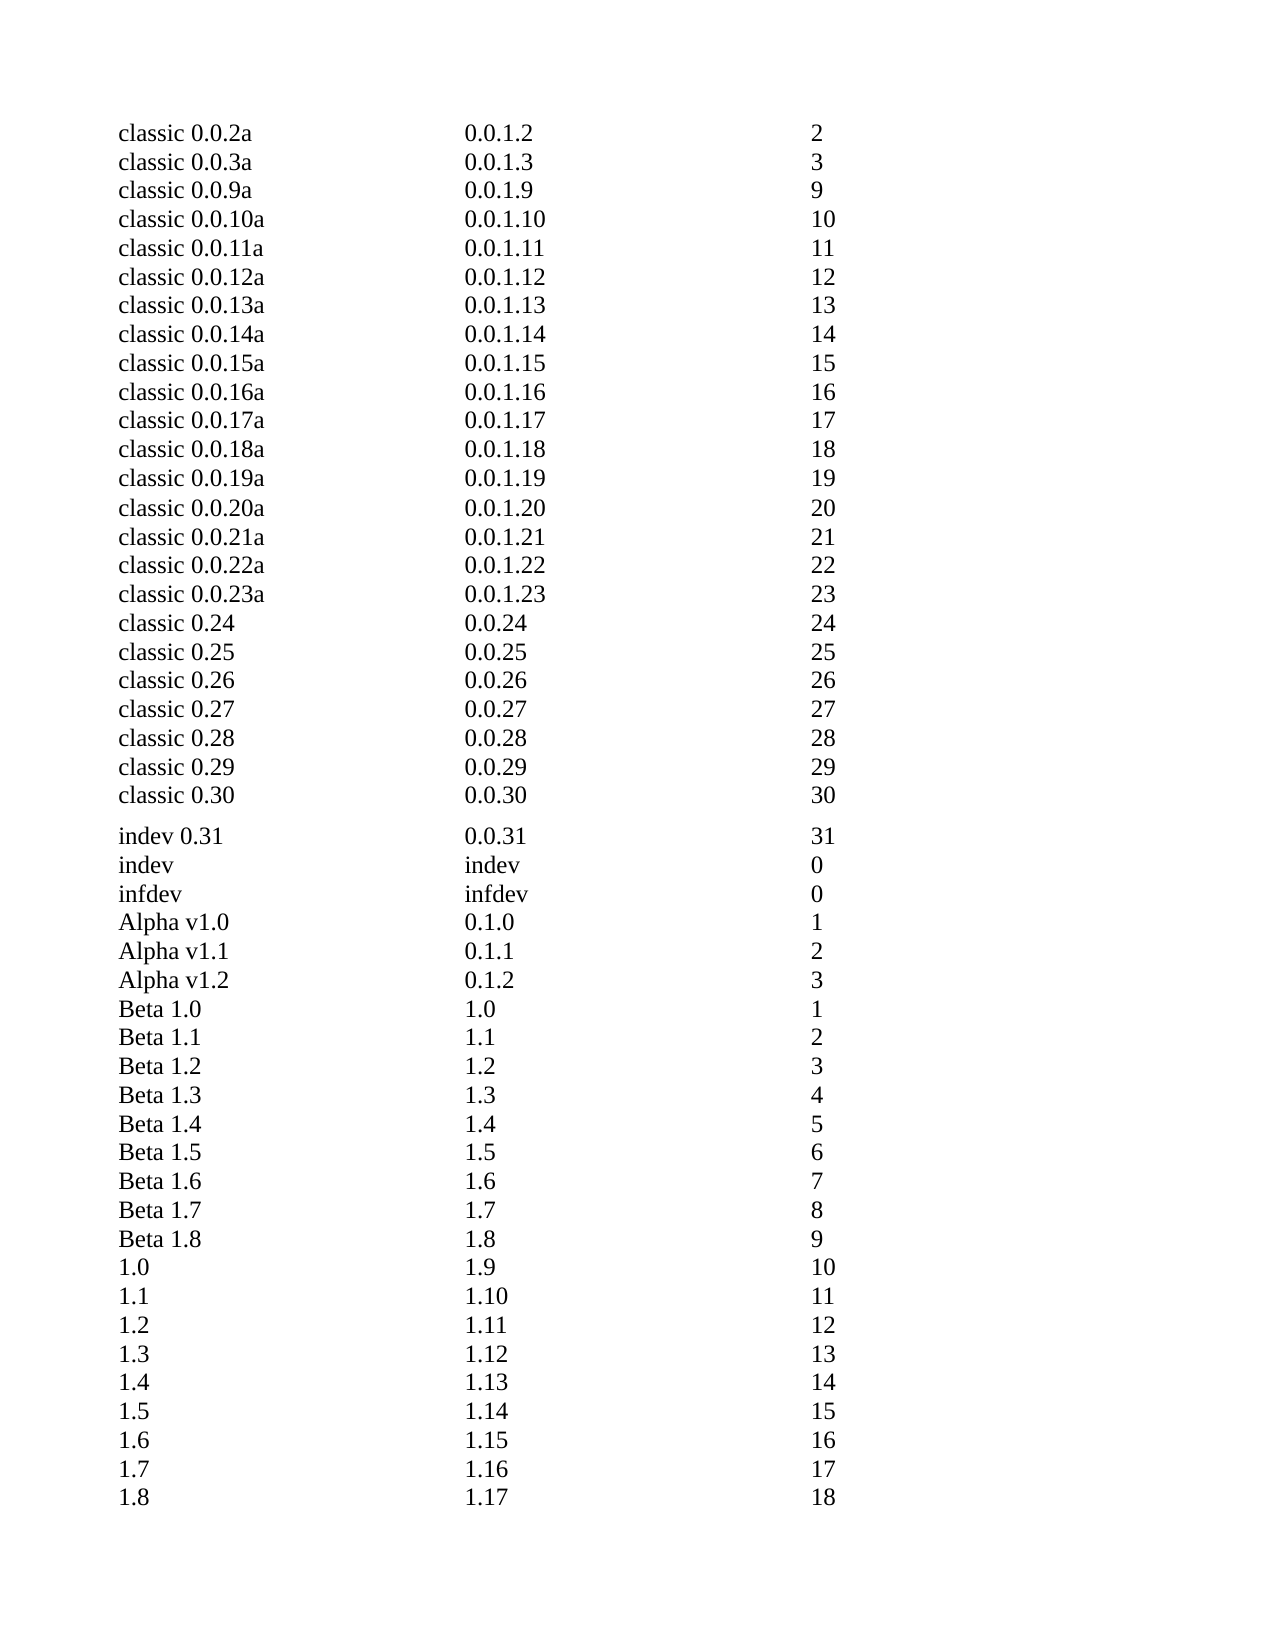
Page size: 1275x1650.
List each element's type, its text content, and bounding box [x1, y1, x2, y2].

table_cell 10 [811, 204, 1157, 233]
table_cell classic 0.0.14a [118, 319, 464, 348]
table_cell 0.0.1.10 [464, 204, 811, 233]
table_cell 14 [811, 319, 1157, 348]
table_cell indev [118, 850, 464, 879]
table_cell 0.0.28 [464, 723, 811, 752]
table_cell indev 0.31 [118, 821, 464, 850]
table_cell 4 [811, 1080, 1157, 1109]
table_cell 29 [811, 752, 1157, 781]
table_cell 0.0.1.21 [464, 522, 811, 551]
table_cell 1.5 [118, 1396, 464, 1425]
table_cell 0.0.1.19 [464, 463, 811, 493]
table_cell 1.3 [464, 1080, 811, 1109]
table_cell 30 [811, 781, 1157, 821]
table_cell 3 [811, 965, 1157, 994]
table_cell 16 [811, 1425, 1157, 1454]
table_cell 31 [811, 821, 1157, 850]
table_cell Beta 1.7 [118, 1195, 464, 1224]
table_cell 1.9 [464, 1253, 811, 1281]
table_cell classic 0.0.18a [118, 434, 464, 463]
table_cell 2 [811, 936, 1157, 965]
table_cell 14 [811, 1368, 1157, 1396]
table_cell Beta 1.1 [118, 1023, 464, 1051]
table_cell 1.0 [118, 1253, 464, 1281]
table_cell 22 [811, 551, 1157, 579]
table_cell indev [464, 850, 811, 879]
table_cell Alpha v1.1 [118, 936, 464, 965]
table_cell 28 [811, 723, 1157, 752]
table_cell 0.0.25 [464, 637, 811, 666]
table_cell 1.5 [464, 1138, 811, 1166]
table_cell 1.12 [464, 1339, 811, 1367]
table_cell 1 [811, 908, 1157, 936]
table_cell 0.0.1.3 [464, 147, 811, 176]
table_cell 0.0.1.20 [464, 493, 811, 522]
table_cell 9 [811, 1224, 1157, 1252]
table_cell 1.2 [464, 1051, 811, 1080]
table_cell 1.17 [464, 1483, 811, 1511]
table_cell 0.0.1.14 [464, 319, 811, 348]
table_cell 1.4 [118, 1368, 464, 1396]
table_cell 11 [811, 1281, 1157, 1310]
table_cell Beta 1.4 [118, 1109, 464, 1137]
table_cell 12 [811, 1310, 1157, 1339]
table_cell 1 [811, 994, 1157, 1022]
table_cell classic 0.0.13a [118, 291, 464, 319]
table_cell 0.0.1.16 [464, 377, 811, 406]
table_cell 0.0.29 [464, 752, 811, 781]
table_cell classic 0.0.10a [118, 204, 464, 233]
table_cell 26 [811, 666, 1157, 694]
table_cell 0.1.1 [464, 936, 811, 965]
table_cell 1.6 [118, 1425, 464, 1454]
table_cell 0.1.2 [464, 965, 811, 994]
table_cell classic 0.0.23a [118, 579, 464, 608]
table_cell classic 0.0.19a [118, 463, 464, 493]
table_cell classic 0.30 [118, 781, 464, 821]
table_cell 0.0.1.23 [464, 579, 811, 608]
table_cell 1.8 [118, 1483, 464, 1511]
table_cell 13 [811, 291, 1157, 319]
table_cell 1.15 [464, 1425, 811, 1454]
table_cell Beta 1.2 [118, 1051, 464, 1080]
table_cell classic 0.24 [118, 608, 464, 637]
table_cell 20 [811, 493, 1157, 522]
table_cell 0.0.30 [464, 781, 811, 821]
table_cell classic 0.0.9a [118, 176, 464, 204]
table_cell 1.13 [464, 1368, 811, 1396]
table_cell classic 0.0.22a [118, 551, 464, 579]
table_cell 0.0.26 [464, 666, 811, 694]
table_cell 2 [811, 1023, 1157, 1051]
table_header classic 0.0.2a [118, 118, 464, 147]
table_cell 1.0 [464, 994, 811, 1022]
table_header 0.0.1.2 [464, 118, 811, 147]
table_cell 21 [811, 522, 1157, 551]
table_cell 0.1.0 [464, 908, 811, 936]
table_cell 0.0.1.13 [464, 291, 811, 319]
table_cell 11 [811, 233, 1157, 262]
table_cell 0.0.31 [464, 821, 811, 850]
table_cell 0.0.1.12 [464, 262, 811, 291]
table_cell 15 [811, 348, 1157, 377]
table_cell 0.0.1.18 [464, 434, 811, 463]
table_cell 1.11 [464, 1310, 811, 1339]
table_cell 18 [811, 434, 1157, 463]
table_cell 8 [811, 1195, 1157, 1224]
table_cell 0.0.1.17 [464, 406, 811, 434]
table_cell 1.1 [118, 1281, 464, 1310]
table_cell 18 [811, 1483, 1157, 1511]
table_cell 5 [811, 1109, 1157, 1137]
table_cell 0.0.1.15 [464, 348, 811, 377]
table_cell classic 0.0.21a [118, 522, 464, 551]
table_cell classic 0.27 [118, 694, 464, 723]
table_cell 9 [811, 176, 1157, 204]
table_cell 0.0.24 [464, 608, 811, 637]
table_cell 16 [811, 377, 1157, 406]
table_cell 1.7 [118, 1454, 464, 1482]
table_cell 25 [811, 637, 1157, 666]
table_cell 0 [811, 879, 1157, 907]
table_cell 3 [811, 147, 1157, 176]
table_cell classic 0.28 [118, 723, 464, 752]
table_cell classic 0.0.16a [118, 377, 464, 406]
table_cell 17 [811, 406, 1157, 434]
table_cell 17 [811, 1454, 1157, 1482]
table_cell Alpha v1.0 [118, 908, 464, 936]
table_cell 0.0.1.9 [464, 176, 811, 204]
table_cell infdev [464, 879, 811, 907]
table_cell infdev [118, 879, 464, 907]
table_cell 19 [811, 463, 1157, 493]
table_cell 0.0.1.22 [464, 551, 811, 579]
table_cell 1.3 [118, 1339, 464, 1367]
table_cell Beta 1.5 [118, 1138, 464, 1166]
table_cell 1.8 [464, 1224, 811, 1252]
table_cell 0 [811, 850, 1157, 879]
table_cell 0.0.1.11 [464, 233, 811, 262]
table_cell Beta 1.8 [118, 1224, 464, 1252]
table_cell 7 [811, 1166, 1157, 1195]
table_cell classic 0.0.17a [118, 406, 464, 434]
table_cell 13 [811, 1339, 1157, 1367]
table_cell 1.7 [464, 1195, 811, 1224]
table_cell 1.2 [118, 1310, 464, 1339]
table_cell classic 0.0.15a [118, 348, 464, 377]
table_cell 6 [811, 1138, 1157, 1166]
table_cell 23 [811, 579, 1157, 608]
table_cell 12 [811, 262, 1157, 291]
table_cell 1.4 [464, 1109, 811, 1137]
table_cell classic 0.0.12a [118, 262, 464, 291]
table_cell classic 0.29 [118, 752, 464, 781]
table_cell classic 0.26 [118, 666, 464, 694]
table_cell 10 [811, 1253, 1157, 1281]
table_cell Beta 1.3 [118, 1080, 464, 1109]
table_cell classic 0.0.3a [118, 147, 464, 176]
table_cell 3 [811, 1051, 1157, 1080]
table_cell classic 0.0.20a [118, 493, 464, 522]
table_cell 1.14 [464, 1396, 811, 1425]
table_cell 1.10 [464, 1281, 811, 1310]
table_header 2 [811, 118, 1157, 147]
table_cell classic 0.25 [118, 637, 464, 666]
table_cell 15 [811, 1396, 1157, 1425]
table_cell Alpha v1.2 [118, 965, 464, 994]
table_cell 27 [811, 694, 1157, 723]
table_cell 0.0.27 [464, 694, 811, 723]
table_cell classic 0.0.11a [118, 233, 464, 262]
table_cell Beta 1.0 [118, 994, 464, 1022]
table_cell 24 [811, 608, 1157, 637]
table_cell 1.1 [464, 1023, 811, 1051]
table_cell Beta 1.6 [118, 1166, 464, 1195]
table_cell 1.16 [464, 1454, 811, 1482]
table_cell 1.6 [464, 1166, 811, 1195]
